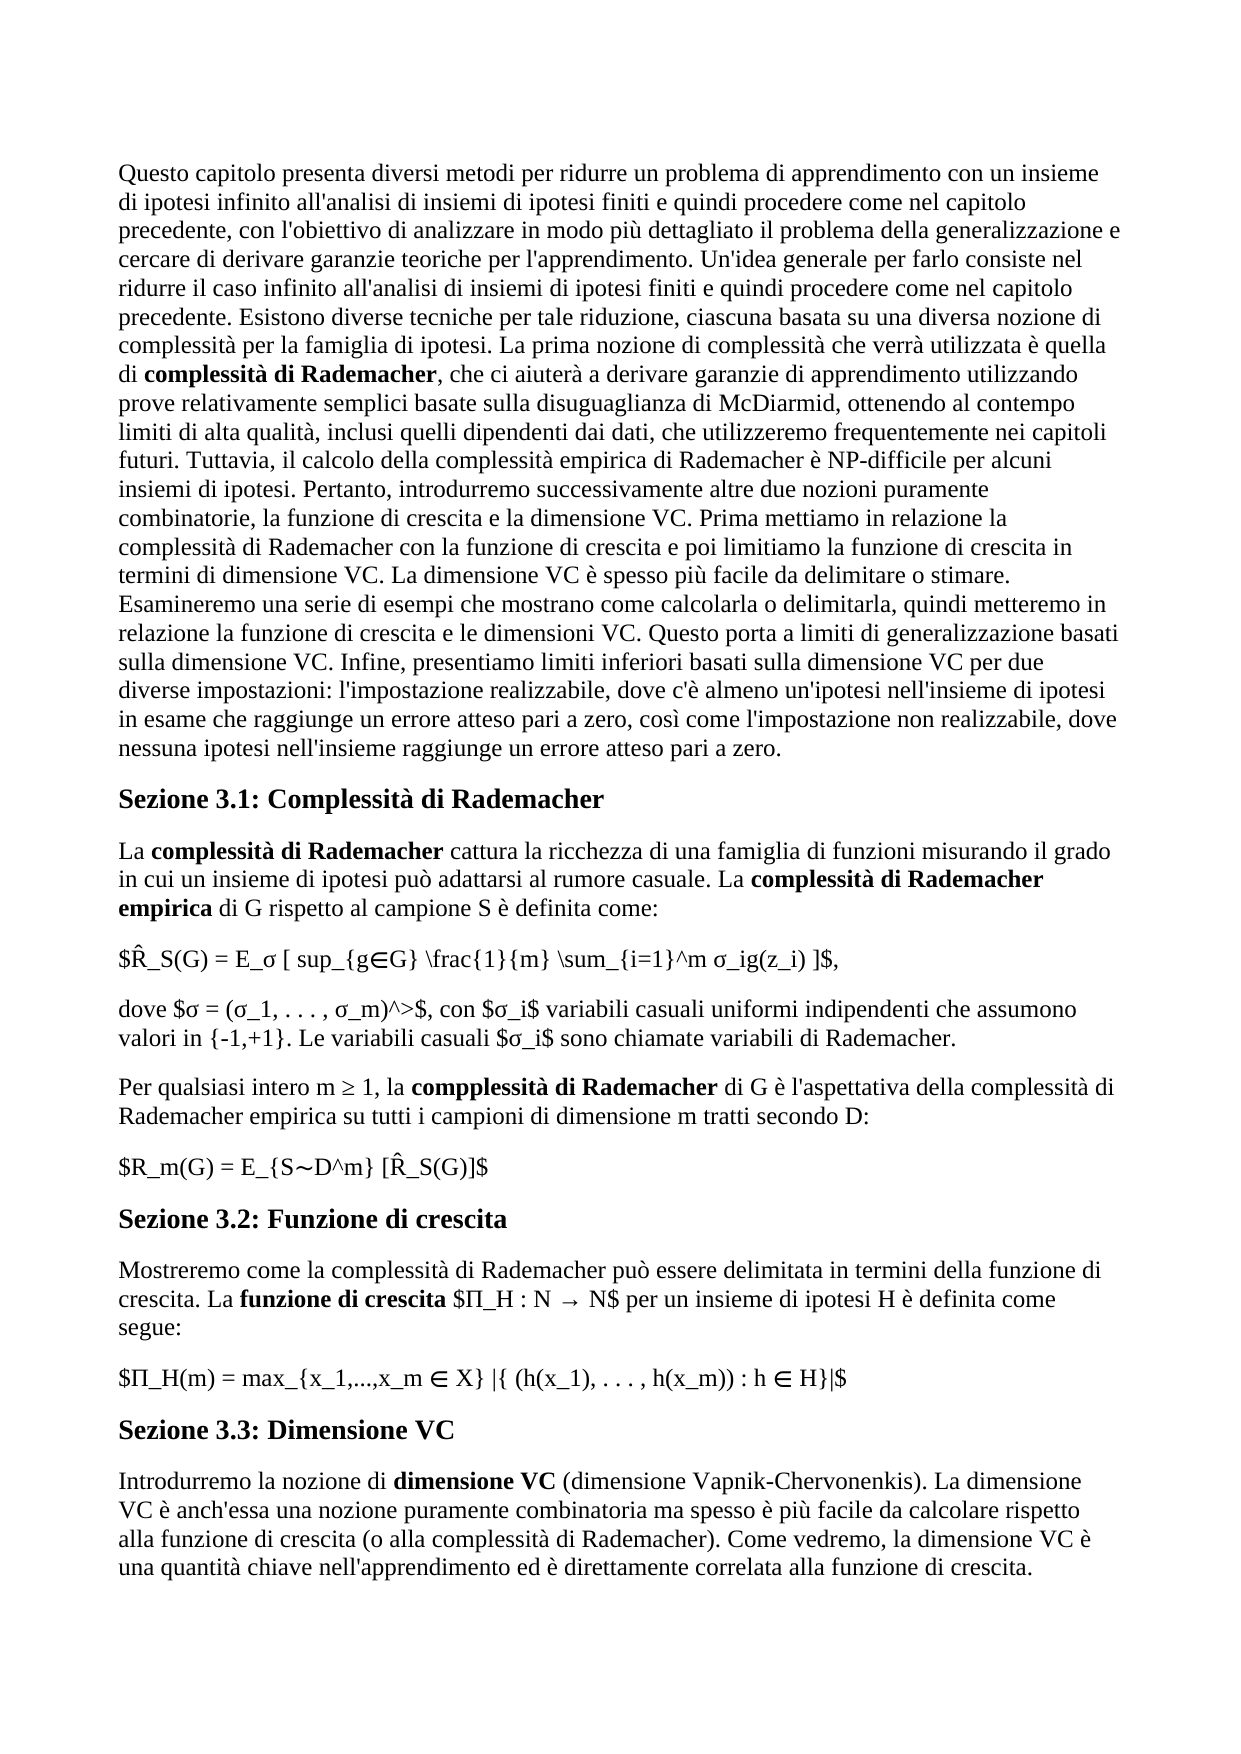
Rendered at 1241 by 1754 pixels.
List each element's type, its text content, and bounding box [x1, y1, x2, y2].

text $Π_H(m) = max_{x_1,...,x_m ∈ X} |{ (h(x_1), . . . , h(x_m)) : h ∈ H}|$ [118, 1362, 1122, 1392]
text dove $σ = (σ_1, . . . , σ_m)^>$, con $σ_i$ variabili casuali uniformi indipendenti che assumono valori in {-1,+1}. Le variabili casuali $σ_i$ sono chiamate variabili di Rademacher. [118, 994, 1122, 1051]
text Mostreremo come la complessità di Rademacher può essere delimitata in termini della funzione di crescita. La funzione di crescita $Π_H : N → N$ per un insieme di ipotesi H è definita come segue: [118, 1255, 1122, 1341]
subtitle Sezione 3.2: Funzione di crescita [118, 1202, 1122, 1234]
text $R_m(G) = E_{S∼D^m} [R̂_S(G)]$ [118, 1151, 1122, 1181]
text $R̂_S(G) = E_σ [ sup_{g∈G} \frac{1}{m} \sum_{i=1}^m σ_ig(z_i) ]$, [118, 943, 1122, 973]
text La complessità di Rademacher cattura la ricchezza di una famiglia di funzioni misurando il grado in cui un insieme di ipotesi può adattarsi al rumore casuale. La complessità di Rademacher empirica di G rispetto al campione S è definita come: [118, 836, 1122, 922]
subtitle Sezione 3.3: Dimensione VC [118, 1413, 1122, 1445]
text Questo capitolo presenta diversi metodi per ridurre un problema di apprendimento con un insieme di ipotesi infinito all'analisi di insiemi di ipotesi finiti e quindi procedere come nel capitolo precedente, con l'obiettivo di analizzare in modo più dettagliato il problema della generalizzazione e cercare di derivare garanzie teoriche per l'apprendimento. Un'idea generale per farlo consiste nel ridurre il caso infinito all'analisi di insiemi di ipotesi finiti e quindi procedere come nel capitolo precedente. Esistono diverse tecniche per tale riduzione, ciascuna basata su una diversa nozione di complessità per la famiglia di ipotesi. La prima nozione di complessità che verrà utilizzata è quella di complessità di Rademacher, che ci aiuterà a derivare garanzie di apprendimento utilizzando prove relativamente semplici basate sulla disuguaglianza di McDiarmid, ottenendo al contempo limiti di alta qualità, inclusi quelli dipendenti dai dati, che utilizzeremo frequentemente nei capitoli futuri. Tuttavia, il calcolo della complessità empirica di Rademacher è NP-difficile per alcuni insiemi di ipotesi. Pertanto, introdurremo successivamente altre due nozioni puramente combinatorie, la funzione di crescita e la dimensione VC. Prima mettiamo in relazione la complessità di Rademacher con la funzione di crescita e poi limitiamo la funzione di crescita in termini di dimensione VC. La dimensione VC è spesso più facile da delimitare o stimare. Esamineremo una serie di esempi che mostrano come calcolarla o delimitarla, quindi metteremo in relazione la funzione di crescita e le dimensioni VC. Questo porta a limiti di generalizzazione basati sulla dimensione VC. Infine, presentiamo limiti inferiori basati sulla dimensione VC per due diverse impostazioni: l'impostazione realizzabile, dove c'è almeno un'ipotesi nell'insieme di ipotesi in esame che raggiunge un errore atteso pari a zero, così come l'impostazione non realizzabile, dove nessuna ipotesi nell'insieme raggiunge un errore atteso pari a zero. [118, 158, 1122, 762]
text Introdurremo la nozione di dimensione VC (dimensione Vapnik-Chervonenkis). La dimensione VC è anch'essa una nozione puramente combinatoria ma spesso è più facile da calcolare rispetto alla funzione di crescita (o alla complessità di Rademacher). Come vedremo, la dimensione VC è una quantità chiave nell'apprendimento ed è direttamente correlata alla funzione di crescita. [118, 1466, 1122, 1581]
text Per qualsiasi intero m ≥ 1, la compplessità di Rademacher di G è l'aspettativa della complessità di Rademacher empirica su tutti i campioni di dimensione m tratti secondo D: [118, 1072, 1122, 1130]
subtitle Sezione 3.1: Complessità di Rademacher [118, 783, 1122, 815]
